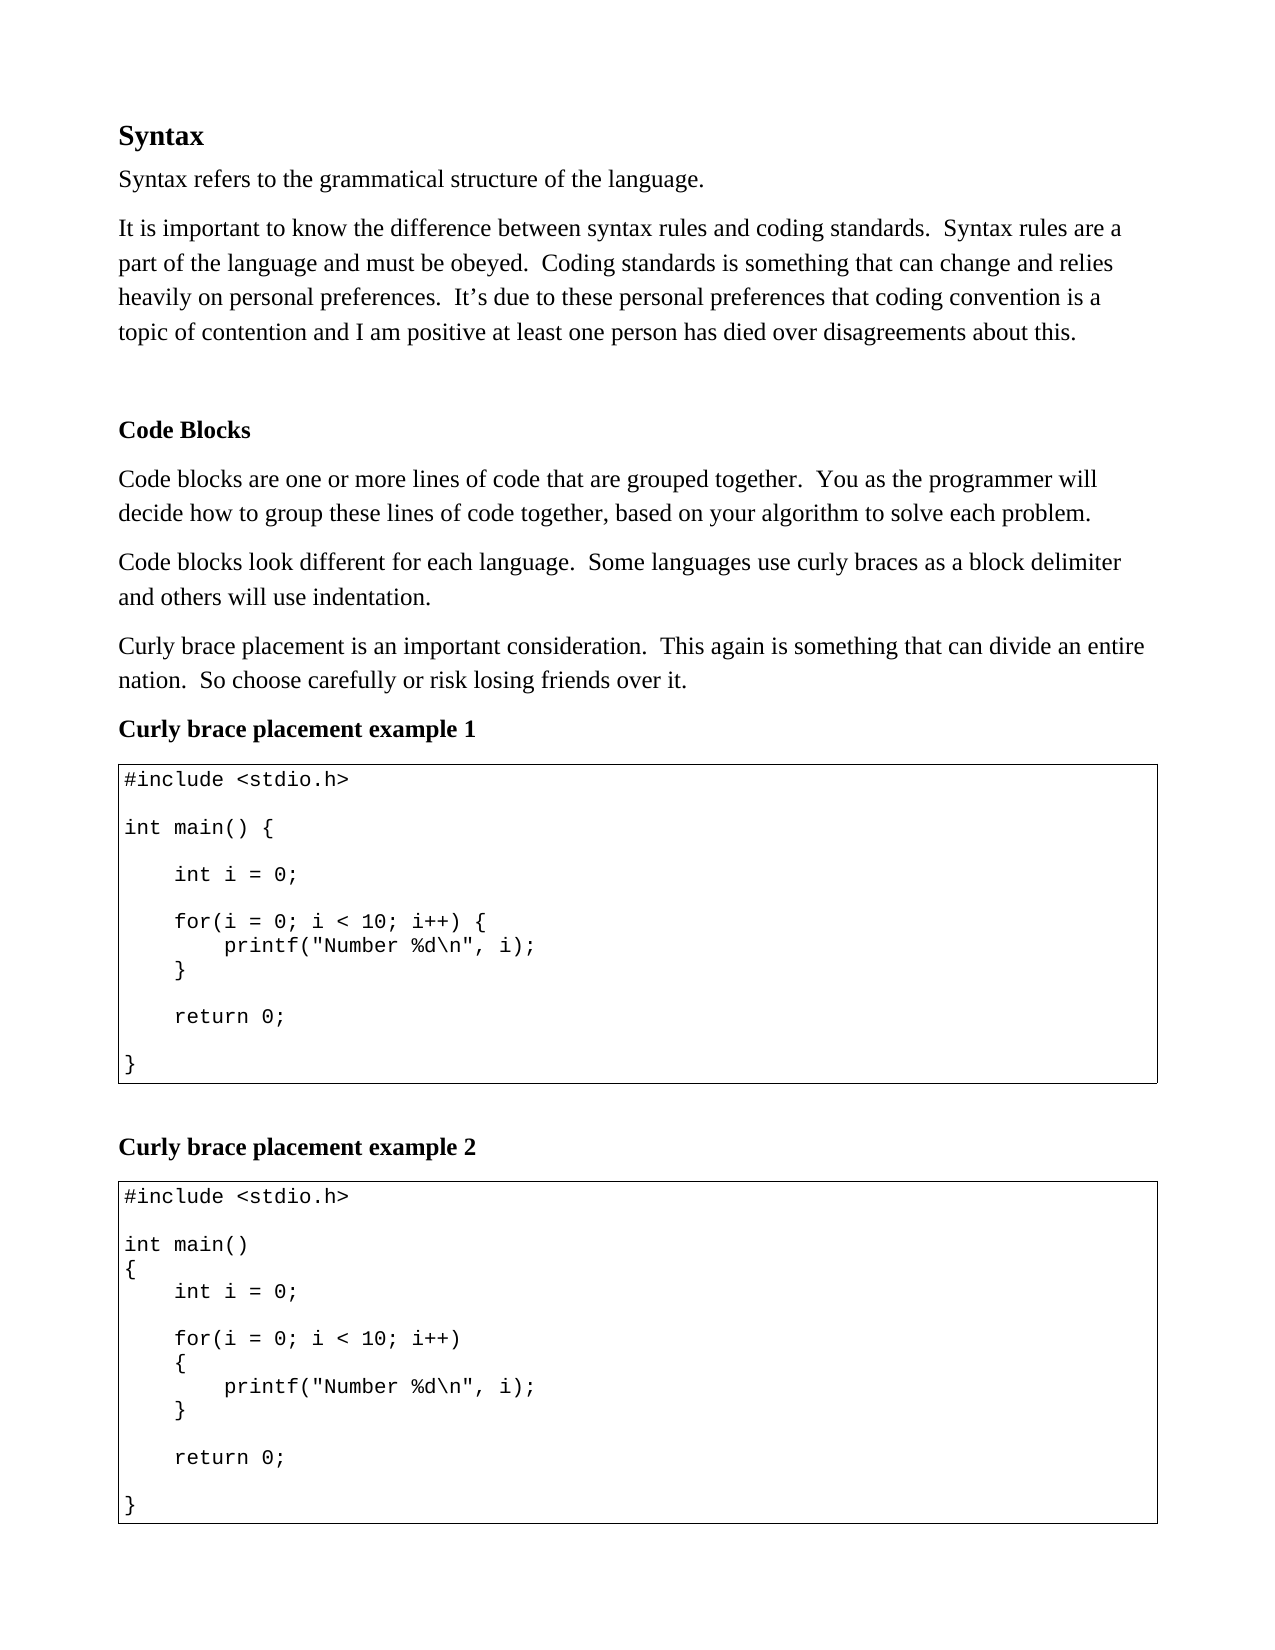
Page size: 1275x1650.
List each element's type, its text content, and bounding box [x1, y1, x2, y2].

text Curly brace placement example 1 [118, 714, 1157, 743]
table_header #include <stdio.h> int main() { int i = 0; for(i = 0; i < 10; i++) { printf("Number %d\n", i); } return 0; } [119, 765, 1157, 1082]
text Code Blocks [118, 415, 1157, 443]
subtitle Syntax [118, 118, 1157, 152]
text Curly brace placement is an important consideration. This again is something that can divide an entire nation. So choose carefully or risk losing friends over it. [118, 631, 1157, 694]
text Syntax refers to the grammatical structure of the language. [118, 164, 1157, 193]
table_header #include <stdio.h> int main() { int i = 0; for(i = 0; i < 10; i++) { printf("Number %d\n", i); } return 0; } [119, 1182, 1157, 1523]
text Code blocks look different for each language. Some languages use curly braces as a block delimiter and others will use indentation. [118, 547, 1157, 611]
text Curly brace placement example 2 [118, 1132, 1157, 1160]
text Code blocks are one or more lines of code that are grouped together. You as the programmer will decide how to group these lines of code together, based on your algorithm to solve each problem. [118, 464, 1157, 527]
text It is important to know the difference between syntax rules and coding standards. Syntax rules are a part of the language and must be obeyed. Coding standards is something that can change and relies heavily on personal preferences. It’s due to these personal preferences that coding convention is a topic of contention and I am positive at least one person has died over disagreements about this. [118, 213, 1157, 345]
